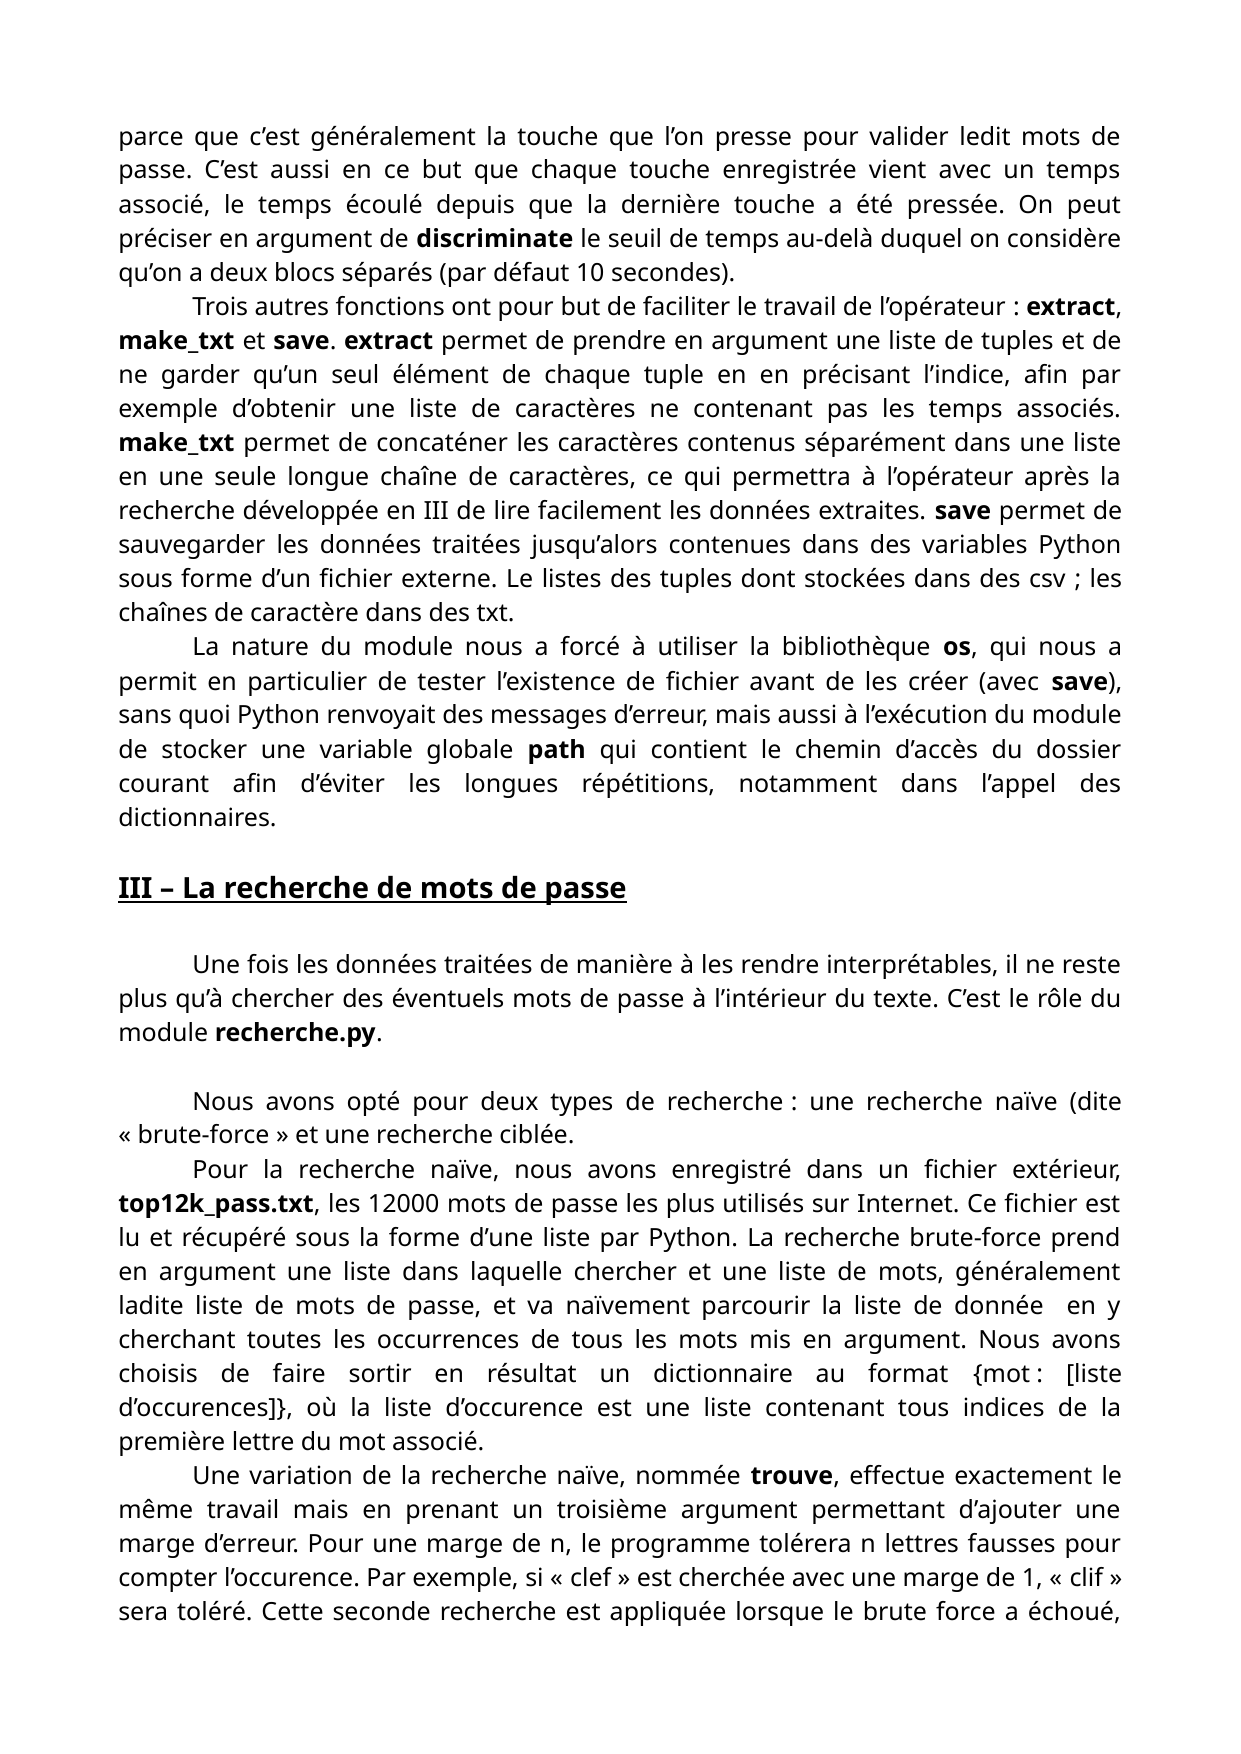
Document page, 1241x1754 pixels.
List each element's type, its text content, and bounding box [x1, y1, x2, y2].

text III – La recherche de mots de passe [118, 867, 1122, 907]
text La nature du module nous a forcé à utiliser la bibliothèque os, qui nous a permit en particulier de tester l’existence de fichier avant de les créer (avec save), sans quoi Python renvoyait des messages d’erreur, mais aussi à l’exécution du module de stocker une variable globale path qui contient le chemin d’accès du dossier courant afin d’éviter les longues répétitions, notamment dans l’appel des dictionnaires. [118, 629, 1122, 833]
text Une variation de la recherche naïve, nommée trouve, effectue exactement le même travail mais en prenant un troisième argument permettant d’ajouter une marge d’erreur. Pour une marge de n, le programme tolérera n lettres fausses pour compter l’occurence. Par exemple, si « clef » est cherchée avec une marge de 1, « clif » sera toléré. Cette seconde recherche est appliquée lorsque le brute force a échoué, [118, 1458, 1122, 1628]
text Nous avons opté pour deux types de recherche : une recherche naïve (dite « brute-force » et une recherche ciblée. [118, 1083, 1122, 1151]
text Trois autres fonctions ont pour but de faciliter le travail de l’opérateur : extract, make_txt et save. extract permet de prendre en argument une liste de tuples et de ne garder qu’un seul élément de chaque tuple en en précisant l’indice, afin par exemple d’obtenir une liste de caractères ne contenant pas les temps associés. make_txt permet de concaténer les caractères contenus séparément dans une liste en une seule longue chaîne de caractères, ce qui permettra à l’opérateur après la recherche développée en III de lire facilement les données extraites. save permet de sauvegarder les données traitées jusqu’alors contenues dans des variables Python sous forme d’un fichier externe. Le listes des tuples dont stockées dans des csv ; les chaînes de caractère dans des txt. [118, 288, 1122, 629]
text Pour la recherche naïve, nous avons enregistré dans un fichier extérieur, top12k_pass.txt, les 12000 mots de passe les plus utilisés sur Internet. Ce fichier est lu et récupéré sous la forme d’une liste par Python. La recherche brute-force prend en argument une liste dans laquelle chercher et une liste de mots, généralement ladite liste de mots de passe, et va naïvement parcourir la liste de donnée en y cherchant toutes les occurrences de tous les mots mis en argument. Nous avons choisis de faire sortir en résultat un dictionnaire au format {mot : [liste d’occurences]}, où la liste d’occurence est une liste contenant tous indices de la première lettre du mot associé. [118, 1151, 1122, 1458]
text Une fois les données traitées de manière à les rendre interprétables, il ne reste plus qu’à chercher des éventuels mots de passe à l’intérieur du texte. C’est le rôle du module recherche.py. [118, 947, 1122, 1049]
text parce que c’est généralement la touche que l’on presse pour valider ledit mots de passe. C’est aussi en ce but que chaque touche enregistrée vient avec un temps associé, le temps écoulé depuis que la dernière touche a été pressée. On peut préciser en argument de discriminate le seuil de temps au-delà duquel on considère qu’on a deux blocs séparés (par défaut 10 secondes). [118, 118, 1122, 288]
